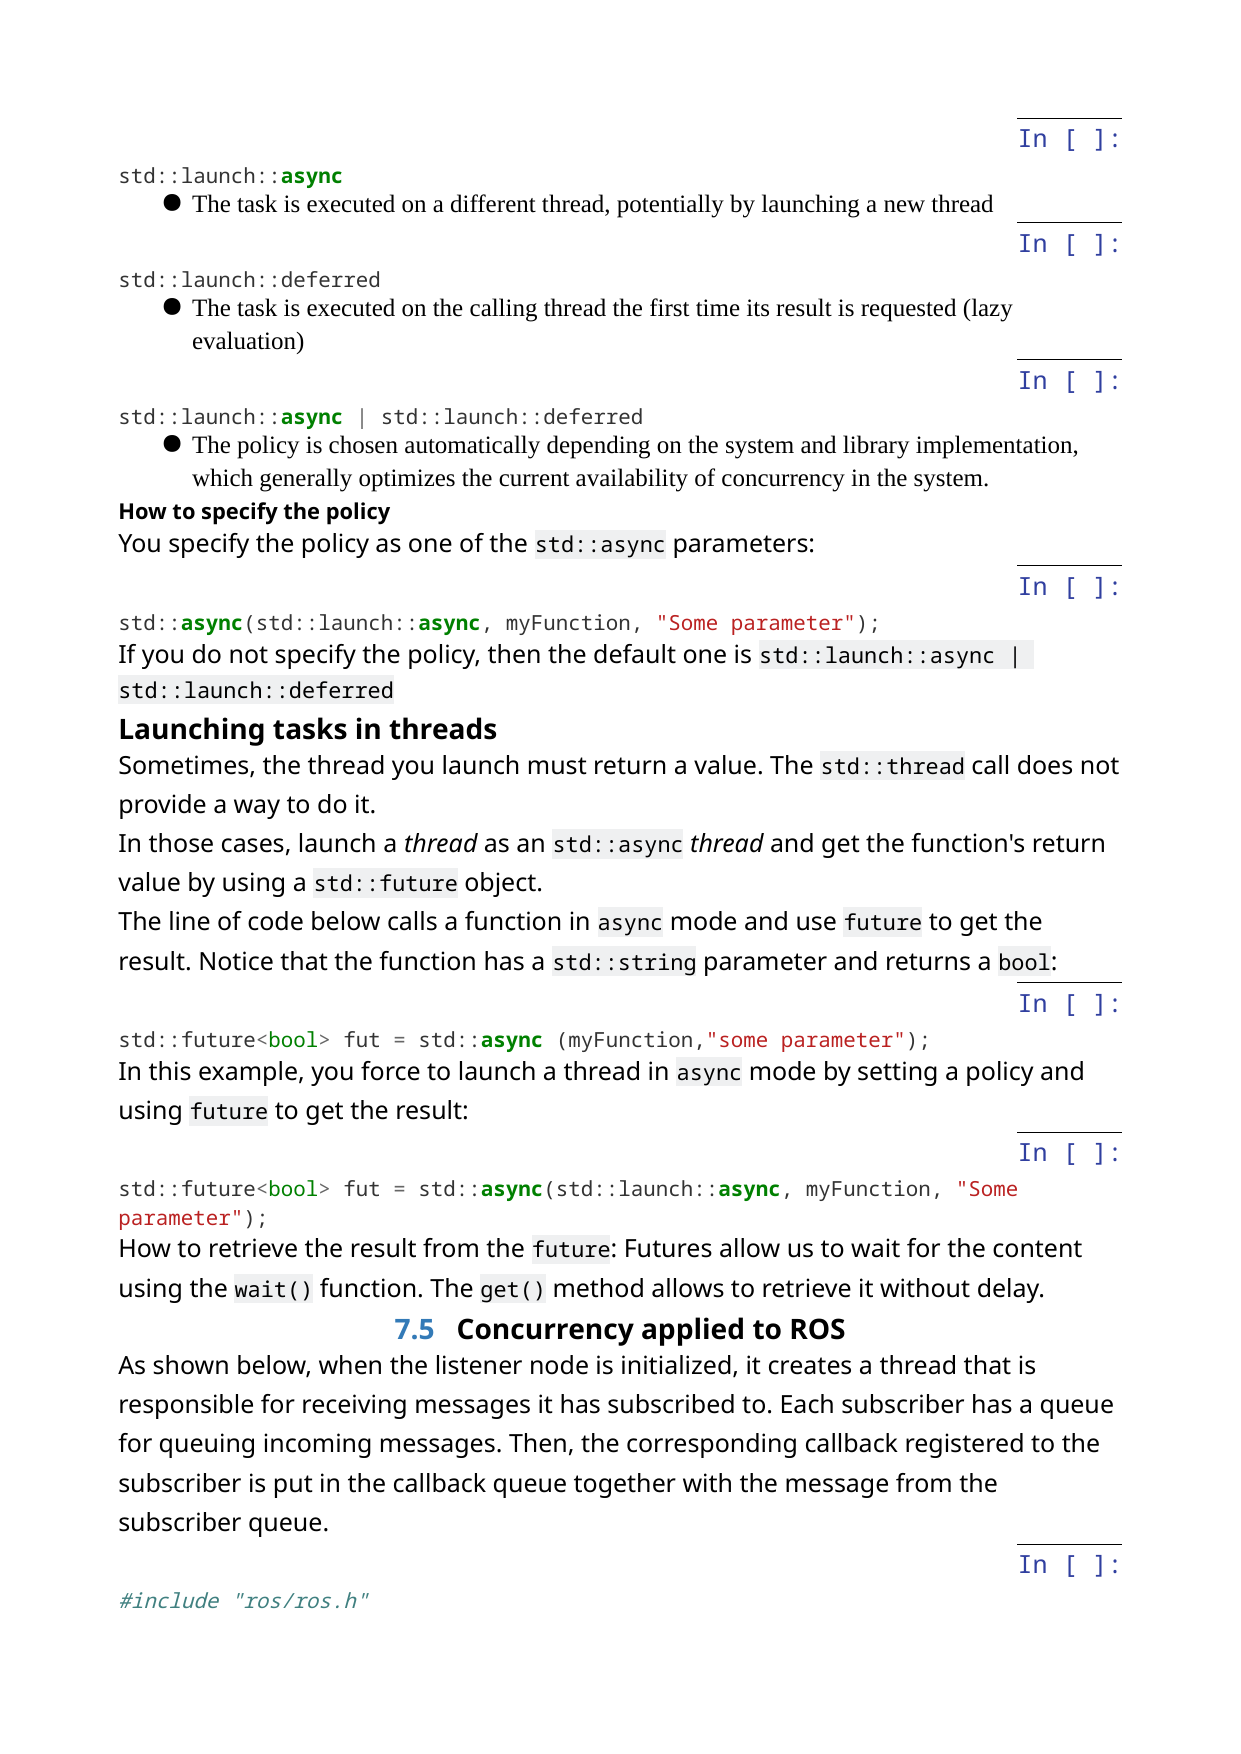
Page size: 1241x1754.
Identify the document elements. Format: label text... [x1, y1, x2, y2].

text std::launch::async | std::launch::deferred [118, 402, 1122, 430]
text #include "ros/ros.h" [118, 1586, 1122, 1615]
text You specify the policy as one of the std::async parameters: [118, 526, 1122, 560]
text Sometimes, the thread you launch must return a value. The std::thread call does not provide a way to do it. [118, 747, 1122, 821]
subtitle How to specify the policy [118, 496, 1122, 526]
text The line of code below calls a function in async mode and use future to get the result. Notice that the function has a std::string parameter and returns a bool: [118, 904, 1122, 977]
text std::future<bool> fut = std::async (myFunction,"some parameter"); [118, 1025, 1122, 1053]
text How to retrieve the result from the future: Futures allow us to wait for the content using the wait() function. The get() method allows to retrieve it without delay. [118, 1231, 1122, 1304]
list The policy is chosen automatically depending on the system and library implementation, which generally optimizes the current availability of concurrency in the system. [162, 430, 1122, 492]
text As shown below, when the listener node is initialized, it creates a thread that is responsible for receiving messages it has subscribed to. Each subscriber has a queue for queuing incoming messages. Then, the corresponding callback registered to the subscriber is put in the callback queue together with the message from the subscriber queue. [118, 1348, 1122, 1538]
text std::launch::deferred [118, 265, 1122, 293]
text In [ ]: [118, 982, 1122, 1019]
text In those cases, launch a thread as an std::async thread and get the function's return value by using a std::future object. [118, 826, 1122, 899]
text std::launch::async [118, 161, 1122, 189]
list The task is executed on the calling thread the first time its result is requested (lazy evaluation) [162, 293, 1122, 355]
list The task is executed on a different thread, potentially by launching a new thread [162, 189, 1122, 218]
text std::future<bool> fut = std::async(std::launch::async, myFunction, "Some parameter"); [118, 1174, 1122, 1231]
text In [ ]: [118, 1132, 1122, 1169]
text In [ ]: [118, 118, 1122, 155]
subtitle 7.5 Concurrency applied to ROS [118, 1309, 1122, 1348]
text std::async(std::launch::async, myFunction, "Some parameter"); [118, 608, 1122, 636]
text In this example, you force to launch a thread in async mode by setting a policy and using future to get the result: [118, 1053, 1122, 1127]
text In [ ]: [118, 359, 1122, 396]
text In [ ]: [118, 1544, 1122, 1581]
text In [ ]: [118, 222, 1122, 259]
text If you do not specify the policy, then the default one is std::launch::async | std::launch::deferred [118, 636, 1122, 704]
subtitle Launching tasks in threads [118, 709, 1122, 747]
text In [ ]: [118, 565, 1122, 602]
